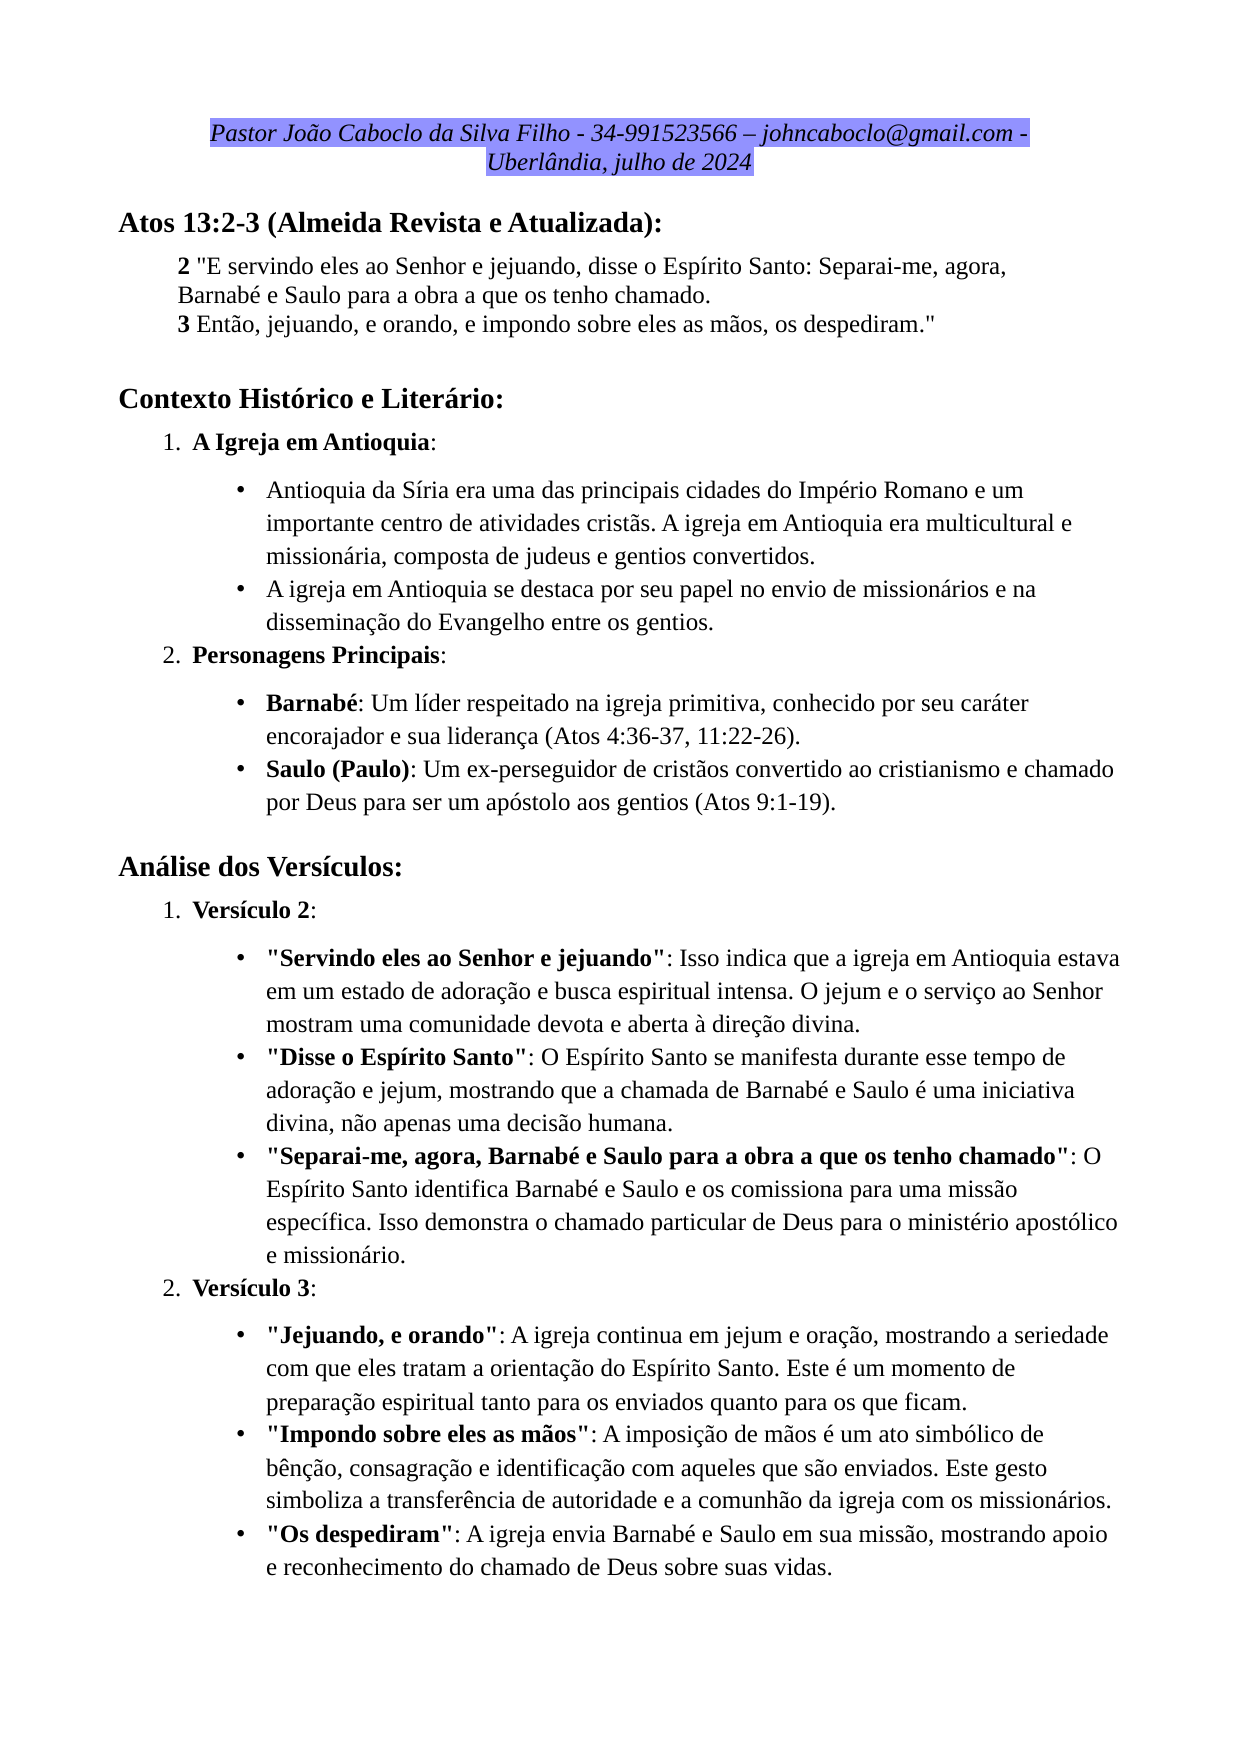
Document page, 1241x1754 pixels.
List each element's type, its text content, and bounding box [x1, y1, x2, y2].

list "Impondo sobre eles as mãos": A imposição de mãos é um ato simbólico de bênção, consagração e identificação com aqueles que são enviados. Este gesto simboliza a transferência de autoridade e a comunhão da igreja com os missionários. [236, 1419, 1122, 1514]
list Antioquia da Síria era uma das principais cidades do Império Romano e um importante centro de atividades cristãs. A igreja em Antioquia era multicultural e missionária, composta de judeus e gentios convertidos. [236, 475, 1122, 570]
list "Disse o Espírito Santo": O Espírito Santo se manifesta durante esse tempo de adoração e jejum, mostrando que a chamada de Barnabé e Saulo é uma iniciativa divina, não apenas uma decisão humana. [236, 1042, 1122, 1137]
list Saulo (Paulo): Um ex-perseguidor de cristãos convertido ao cristianismo e chamado por Deus para ser um apóstolo aos gentios (Atos 9:1-19). [236, 754, 1122, 816]
list Personagens Principais: [162, 640, 1122, 669]
list Versículo 3: [162, 1273, 1122, 1302]
list Versículo 2: [162, 895, 1122, 924]
subtitle Contexto Histórico e Literário: [118, 381, 1122, 415]
list Barnabé: Um líder respeitado na igreja primitiva, conhecido por seu caráter encorajador e sua liderança (Atos 4:36-37, 11:22-26). [236, 688, 1122, 749]
list "Jejuando, e orando": A igreja continua em jejum e oração, mostrando a seriedade com que eles tratam a orientação do Espírito Santo. Este é um momento de preparação espiritual tanto para os enviados quanto para os que ficam. [236, 1321, 1122, 1415]
list "Os despediram": A igreja envia Barnabé e Saulo em sua missão, mostrando apoio e reconhecimento do chamado de Deus sobre suas vidas. [236, 1519, 1122, 1580]
list A igreja em Antioquia se destaca por seu papel no envio de missionários e na disseminação do Evangelho entre os gentios. [236, 574, 1122, 636]
text 2 "E servindo eles ao Senhor e jejuando, disse o Espírito Santo: Separai-me, agora, Barnabé e Saulo para a obra a que os tenho chamado. 3 Então, jejuando, e orando, e impondo sobre eles as mãos, os despediram." [177, 251, 1063, 337]
subtitle Análise dos Versículos: [118, 849, 1122, 883]
subtitle Atos 13:2-3 (Almeida Revista e Atualizada): [118, 205, 1122, 239]
list "Servindo eles ao Senhor e jejuando": Isso indica que a igreja em Antioquia estava em um estado de adoração e busca espiritual intensa. O jejum e o serviço ao Senhor mostram uma comunidade devota e aberta à direção divina. [236, 943, 1122, 1037]
list A Igreja em Antioquia: [162, 427, 1122, 456]
list "Separai-me, agora, Barnabé e Saulo para a obra a que os tenho chamado": O Espírito Santo identifica Barnabé e Saulo e os comissiona para uma missão específica. Isso demonstra o chamado particular de Deus para o ministério apostólico e missionário. [236, 1141, 1122, 1269]
